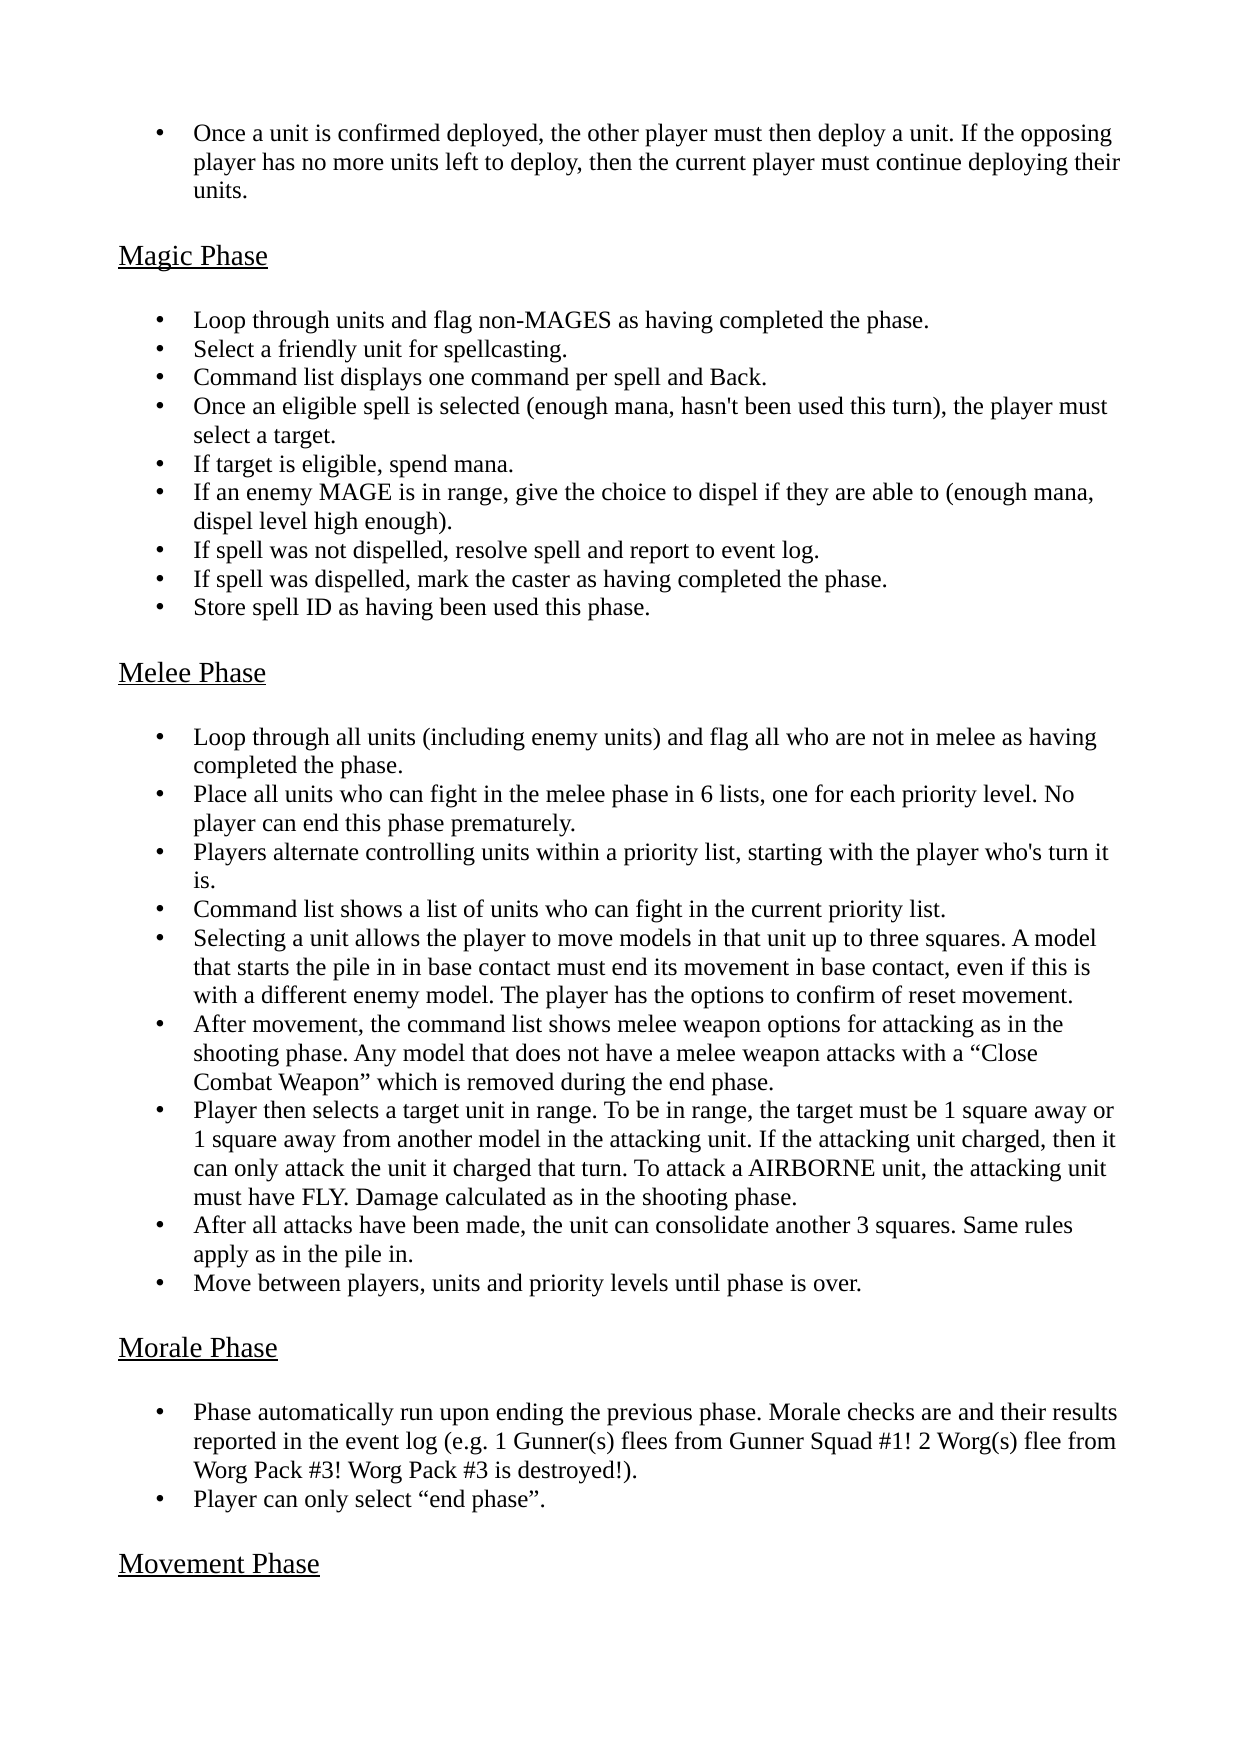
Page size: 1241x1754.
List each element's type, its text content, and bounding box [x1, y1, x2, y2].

list Player can only select “end phase”. [156, 1484, 1122, 1512]
list Once an eligible spell is selected (enough mana, hasn't been used this turn), the player must select a target. [156, 391, 1122, 449]
list If target is eligible, spend mana. [156, 449, 1122, 477]
list Command list displays one command per spell and Back. [156, 362, 1122, 391]
list Selecting a unit allows the player to move models in that unit up to three squares. A model that starts the pile in in base contact must end its movement in base contact, even if this is with a different enemy model. The player has the options to confirm of reset movement. [156, 923, 1122, 1009]
list Loop through units and flag non-MAGES as having completed the phase. [156, 305, 1122, 334]
list Players alternate controlling units within a priority list, starting with the player who's turn it is. [156, 837, 1122, 894]
text Morale Phase [118, 1330, 1122, 1364]
list Phase automatically run upon ending the previous phase. Morale checks are and their results reported in the event log (e.g. 1 Gunner(s) flees from Gunner Squad #1! 2 Worg(s) flee from Worg Pack #3! Worg Pack #3 is destroyed!). [156, 1397, 1122, 1484]
list Loop through all units (including enemy units) and flag all who are not in melee as having completed the phase. [156, 722, 1122, 779]
list If spell was not dispelled, resolve spell and report to event log. [156, 535, 1122, 564]
text Magic Phase [118, 238, 1122, 271]
text Melee Phase [118, 655, 1122, 688]
list Once a unit is confirmed deployed, the other player must then deploy a unit. If the opposing player has no more units left to deploy, then the current player must continue deploying their units. [156, 118, 1122, 204]
list Player then selects a target unit in range. To be in range, the target must be 1 square away or 1 square away from another model in the attacking unit. If the attacking unit charged, then it can only attack the unit it charged that turn. To attack a AIRBORNE unit, the attacking unit must have FLY. Damage calculated as in the shooting phase. [156, 1096, 1122, 1211]
list After all attacks have been made, the unit can consolidate another 3 squares. Same rules apply as in the pile in. [156, 1211, 1122, 1268]
list Select a friendly unit for spellcasting. [156, 334, 1122, 362]
list Command list shows a list of units who can fight in the current priority list. [156, 894, 1122, 923]
text Movement Phase [118, 1546, 1122, 1579]
list Move between players, units and priority levels until phase is over. [156, 1268, 1122, 1297]
list After movement, the command list shows melee weapon options for attacking as in the shooting phase. Any model that does not have a melee weapon attacks with a “Close Combat Weapon” which is removed during the end phase. [156, 1009, 1122, 1096]
list Store spell ID as having been used this phase. [156, 592, 1122, 621]
list If spell was dispelled, mark the caster as having completed the phase. [156, 564, 1122, 592]
list If an enemy MAGE is in range, give the choice to dispel if they are able to (enough mana, dispel level high enough). [156, 477, 1122, 535]
list Place all units who can fight in the melee phase in 6 lists, one for each priority level. No player can end this phase prematurely. [156, 779, 1122, 837]
